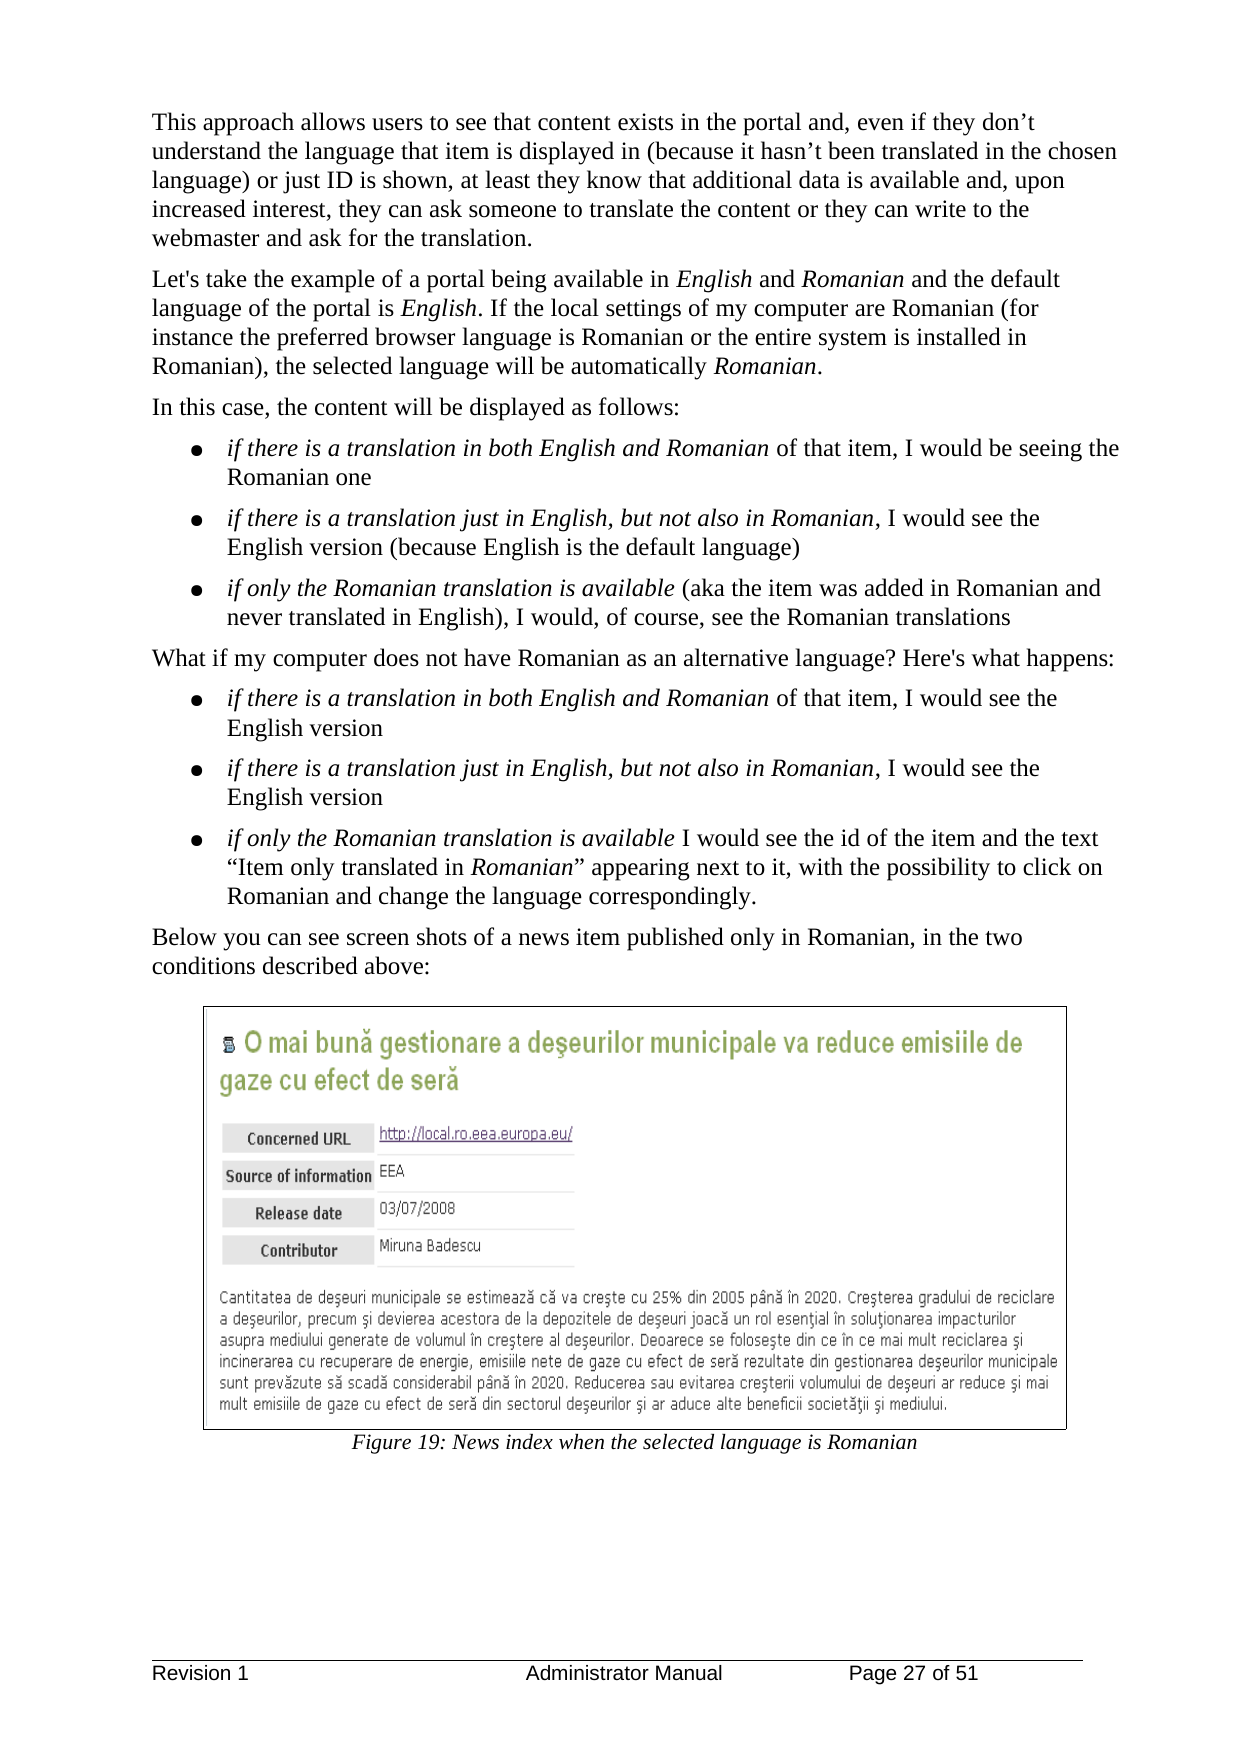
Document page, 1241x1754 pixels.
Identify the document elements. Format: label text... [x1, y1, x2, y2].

list if there is a translation in both English and Romanian of that item, I would see the English version [189, 683, 1120, 741]
text [204, 1007, 1066, 1429]
list if there is a translation in both English and Romanian of that item, I would be seeing the Romanian one [189, 433, 1120, 491]
text What if my computer does not have Romanian as an alternative language? Here's what happens: [152, 642, 1120, 672]
text Let's take the example of a portal being available in English and Romanian and the default language of the portal is English. If the local settings of my computer are Romanian (for instance the preferred browser language is Romanian or the entire system is installed in Romanian), the selected language will be automatically Romanian. [152, 264, 1120, 380]
list if only the Romanian translation is available I would see the id of the item and the text “Item only translated in Romanian” appearing next to it, with the possibility to click on Romanian and change the language correspondingly. [189, 823, 1120, 910]
picture [206, 1009, 1063, 1426]
text Figure 19: News index when the selected language is Romanian [236, 1430, 1035, 1454]
list if there is a translation just in English, but not also in Romanian, I would see the English version [189, 753, 1120, 811]
text In this case, the content will be displayed as follows: [152, 392, 1120, 421]
text This approach allows users to see that content exists in the portal and, even if they don’t understand the language that item is displayed in (because it hasn’t been translated in the chosen language) or just ID is shown, at least they know that additional data is available and, upon increased interest, they can ask someone to translate the content or they can write to the webmaster and ask for the translation. [152, 107, 1120, 252]
text Below you can see screen shots of a news item published only in Romanian, in the two conditions described above: [152, 922, 1120, 980]
list if only the Romanian translation is available (aka the item was added in Romanian and never translated in English), I would, of course, see the Romanian translations [189, 573, 1120, 631]
list if there is a translation just in English, but not also in Romanian, I would see the English version (because English is the default language) [189, 503, 1120, 561]
